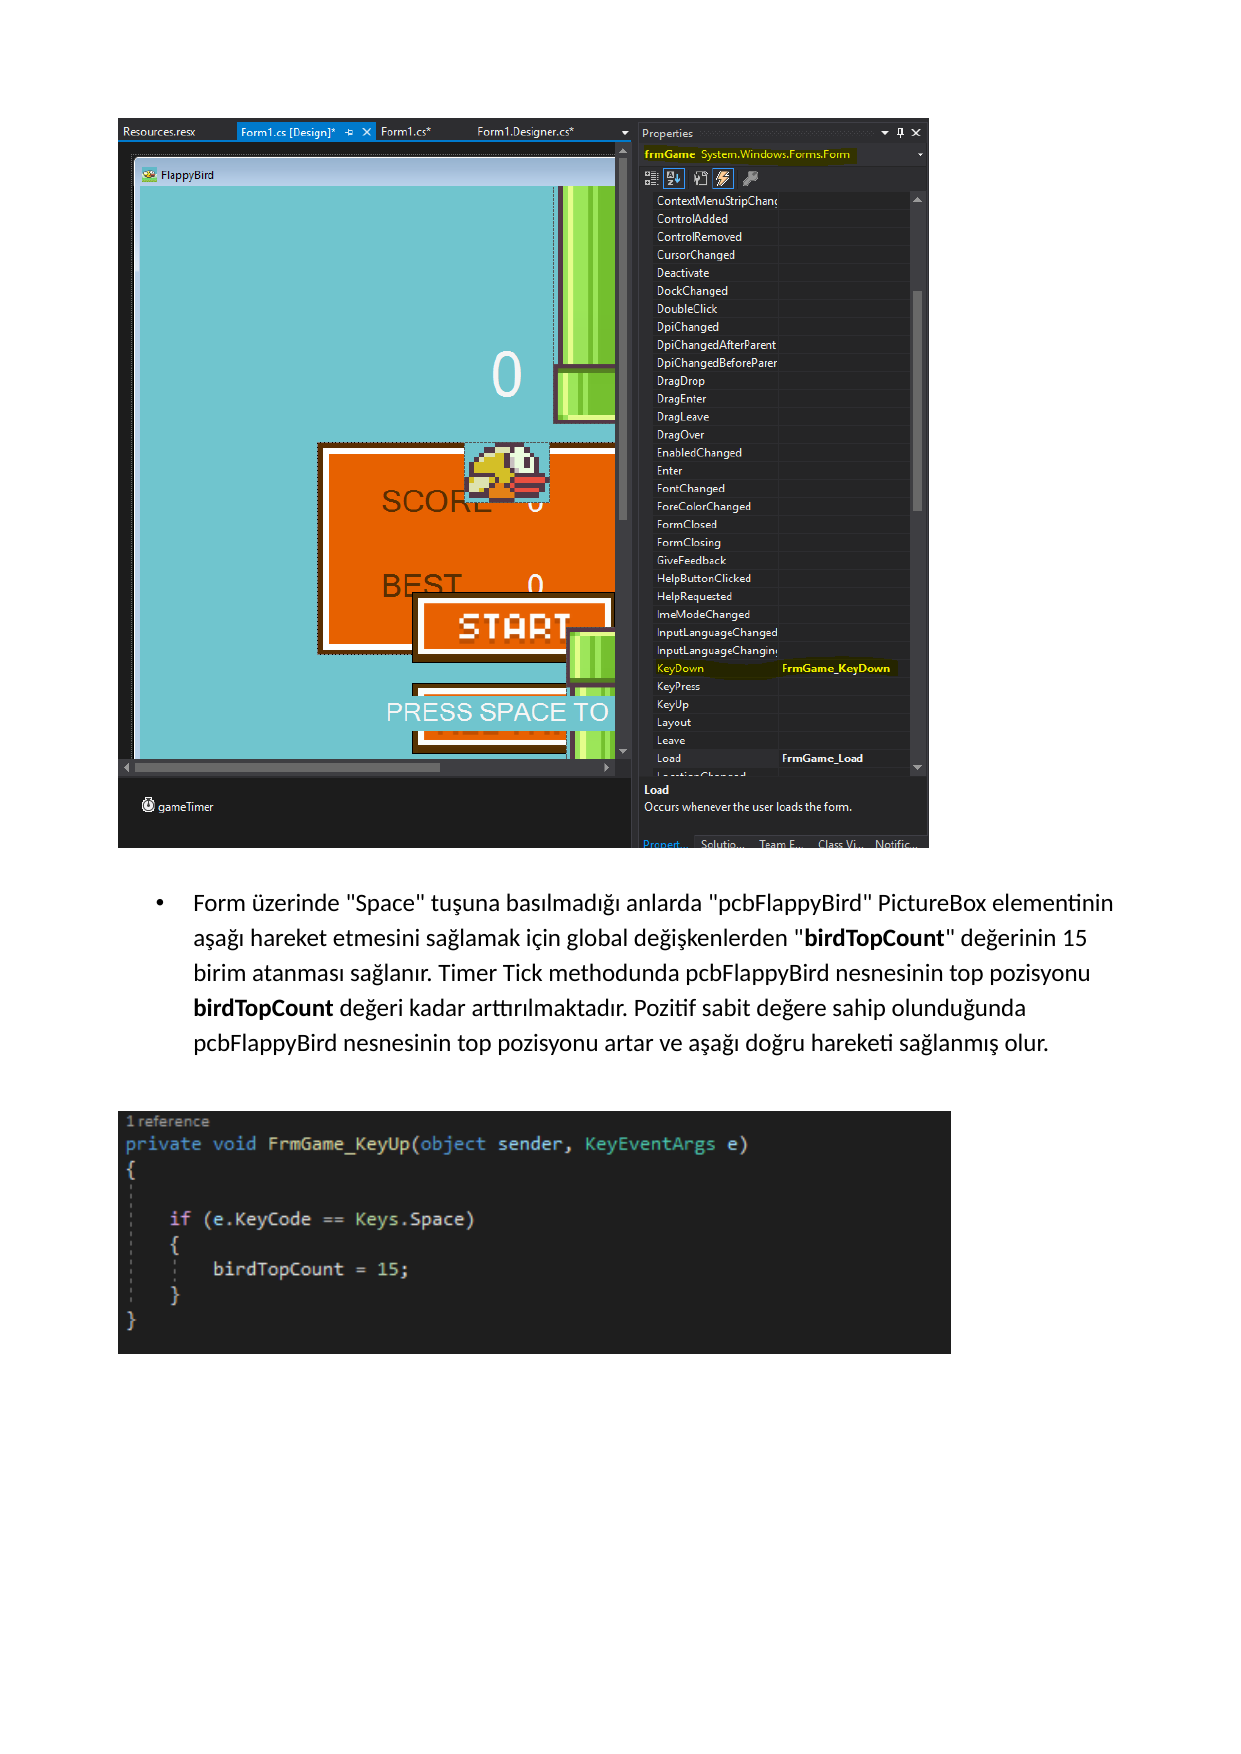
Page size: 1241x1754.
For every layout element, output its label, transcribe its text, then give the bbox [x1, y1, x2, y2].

picture [118, 118, 929, 848]
picture [118, 1111, 951, 1354]
list Form üzerinde "Space" tuşuna basılmadığı anlarda "pcbFlappyBird" PictureBox elementinin aşağı hareket etmesini sağlamak için global değişkenlerden "birdTopCount" değerinin 15 birim atanması sağlanır. Timer Tick methodunda pcbFlappyBird nesnesinin top pozisyonu birdTopCount değeri kadar arttırılmaktadır. Pozitif sabit değere sahip olunduğunda pcbFlappyBird nesnesinin top pozisyonu artar ve aşağı doğru hareketi sağlanmış olur. [156, 887, 1122, 1058]
